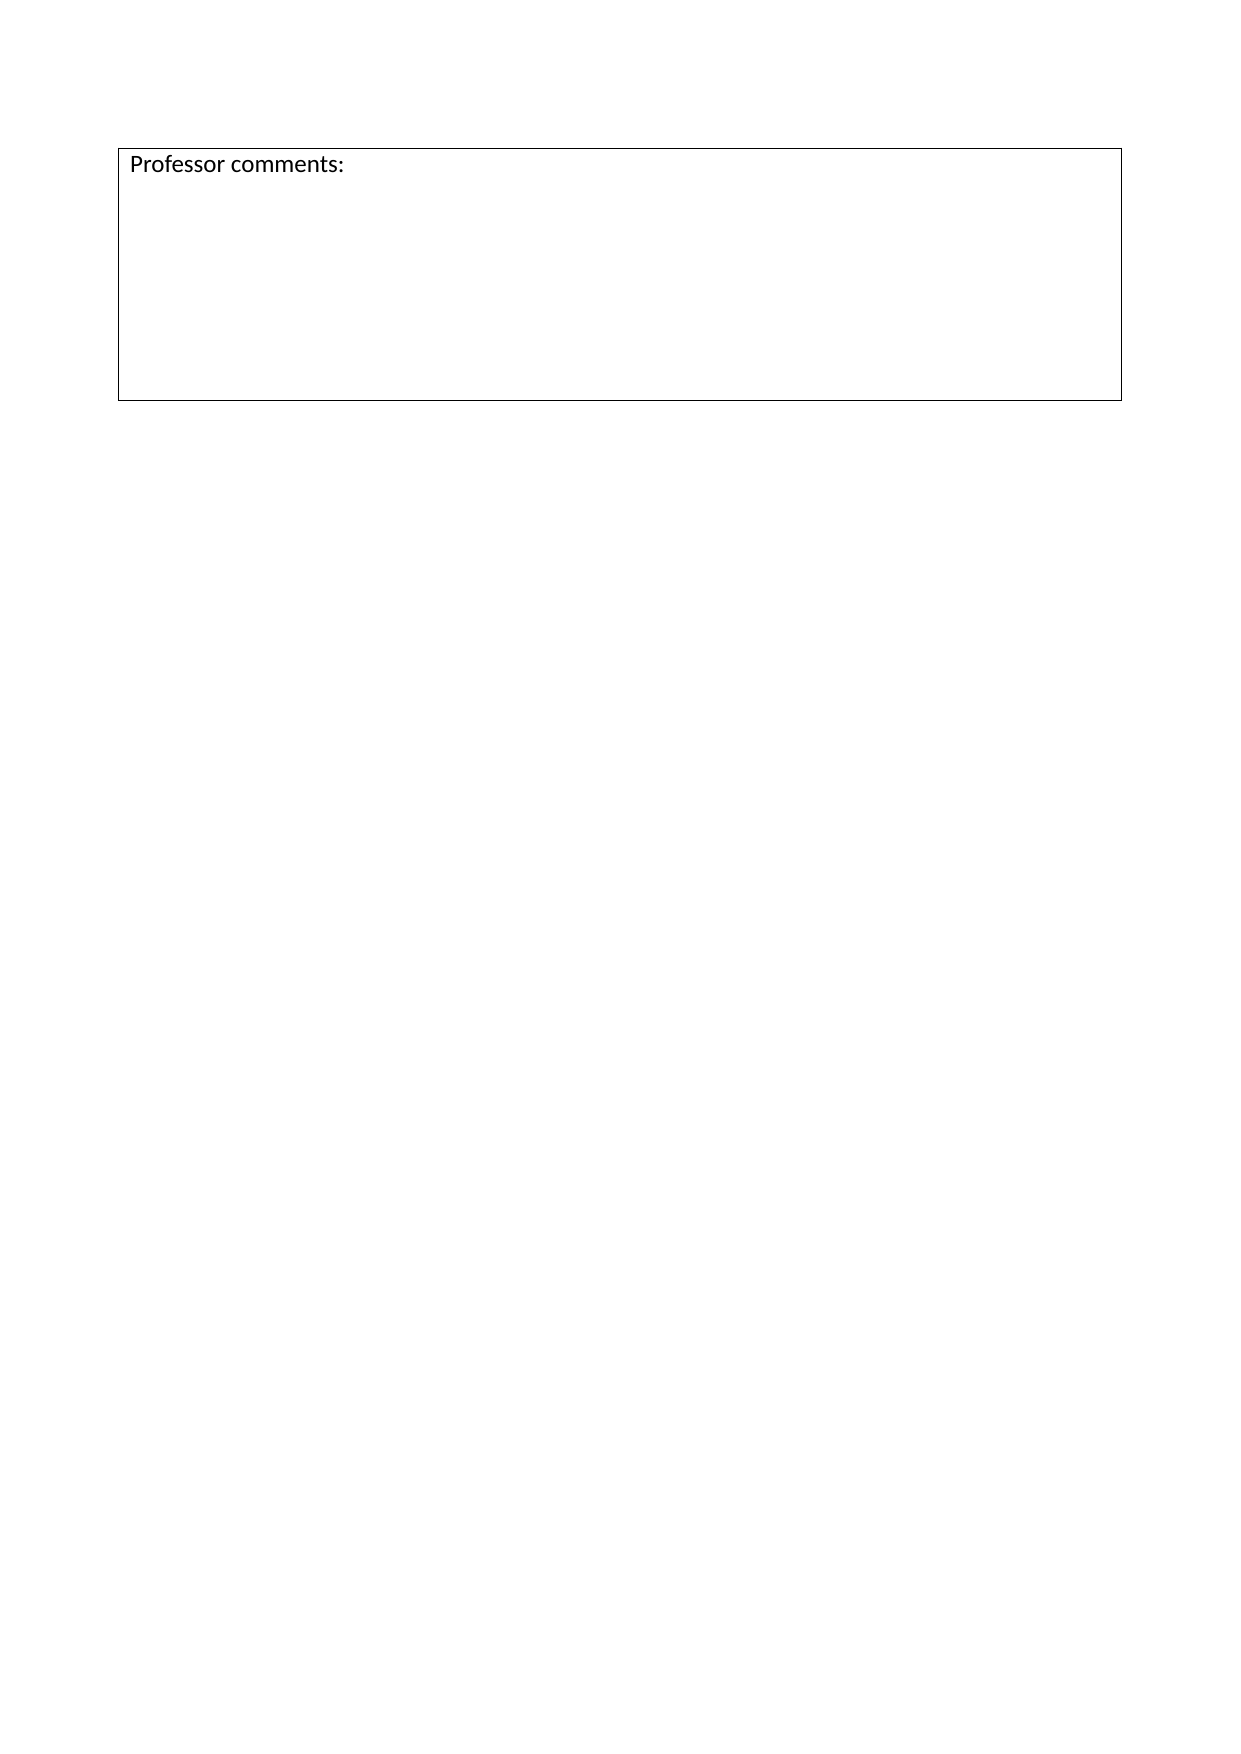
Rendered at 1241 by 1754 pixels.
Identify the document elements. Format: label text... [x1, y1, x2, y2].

table_cell Professor comments: [119, 149, 1121, 400]
